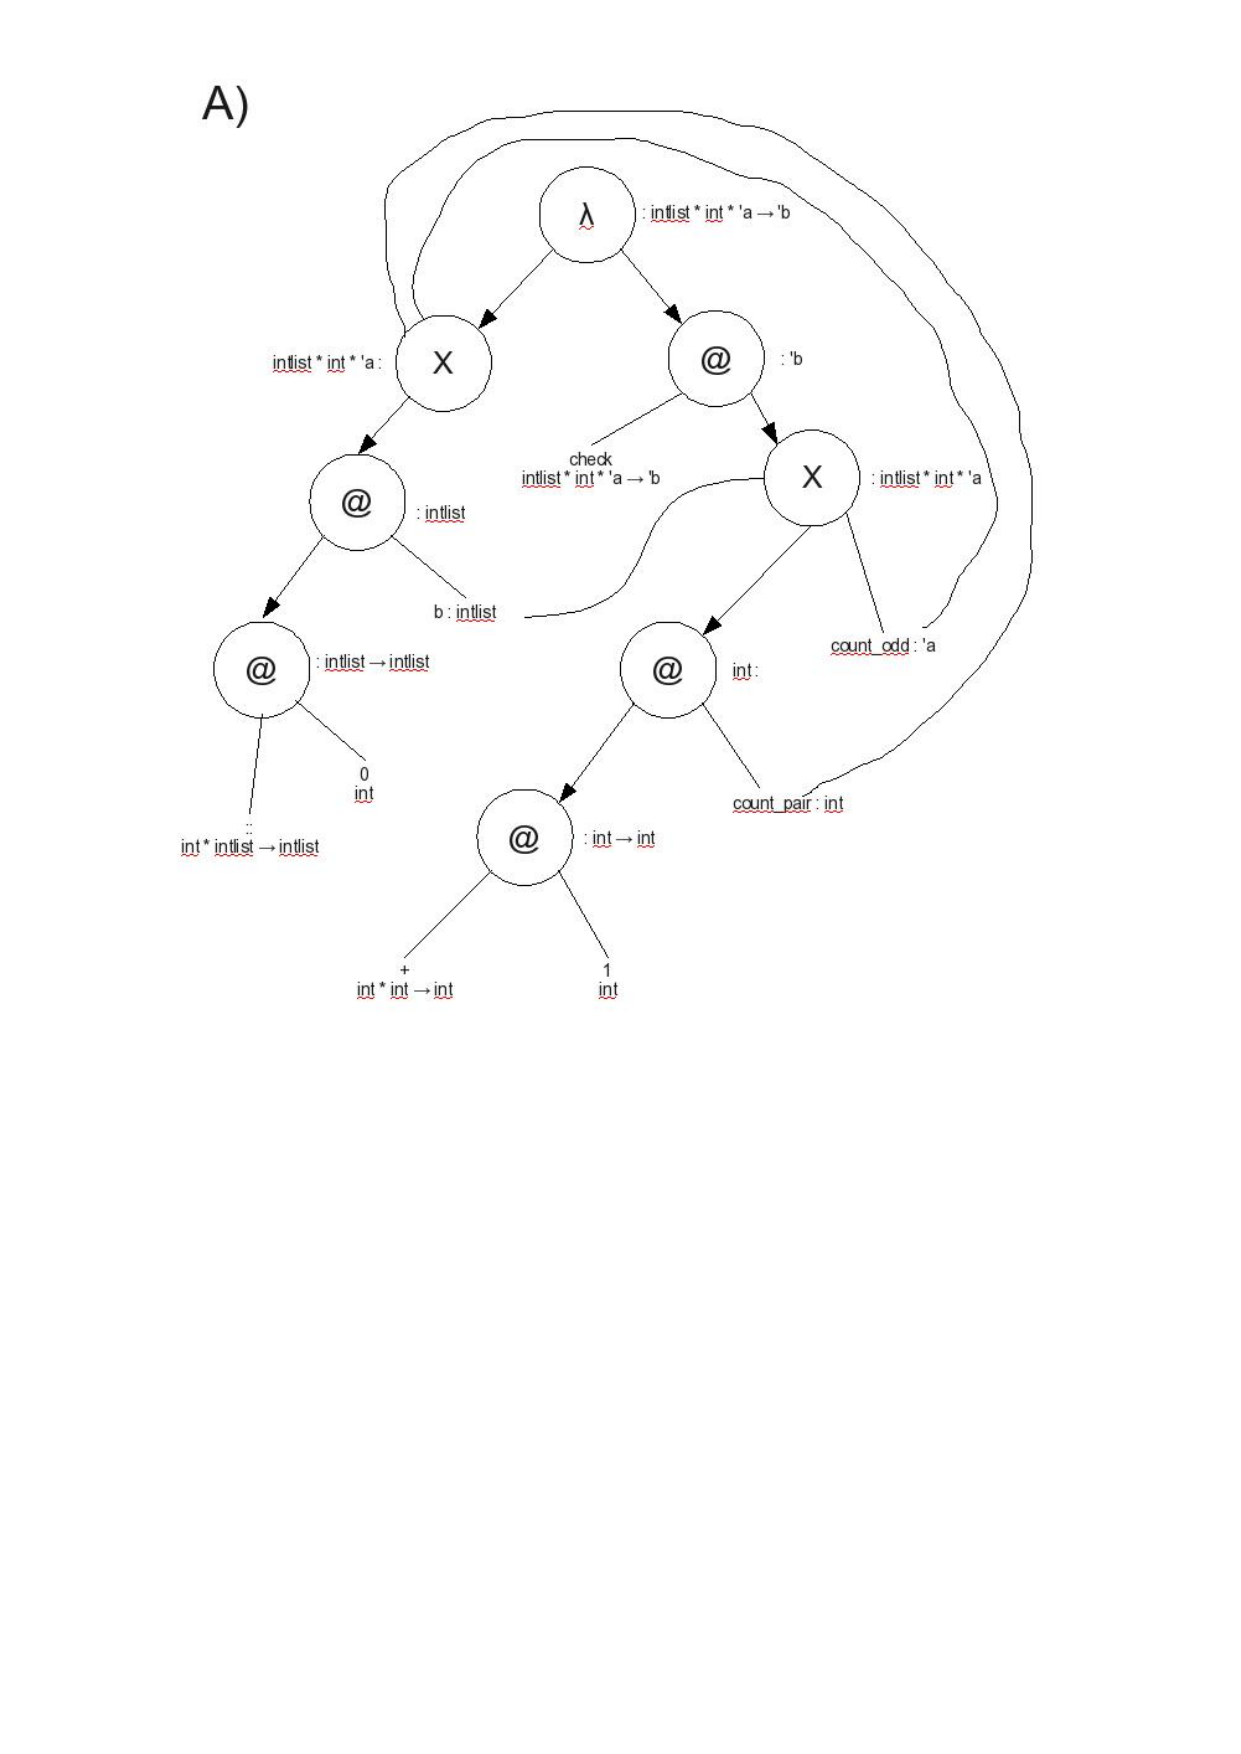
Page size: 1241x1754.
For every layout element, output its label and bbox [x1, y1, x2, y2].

picture [118, 0, 1122, 1091]
